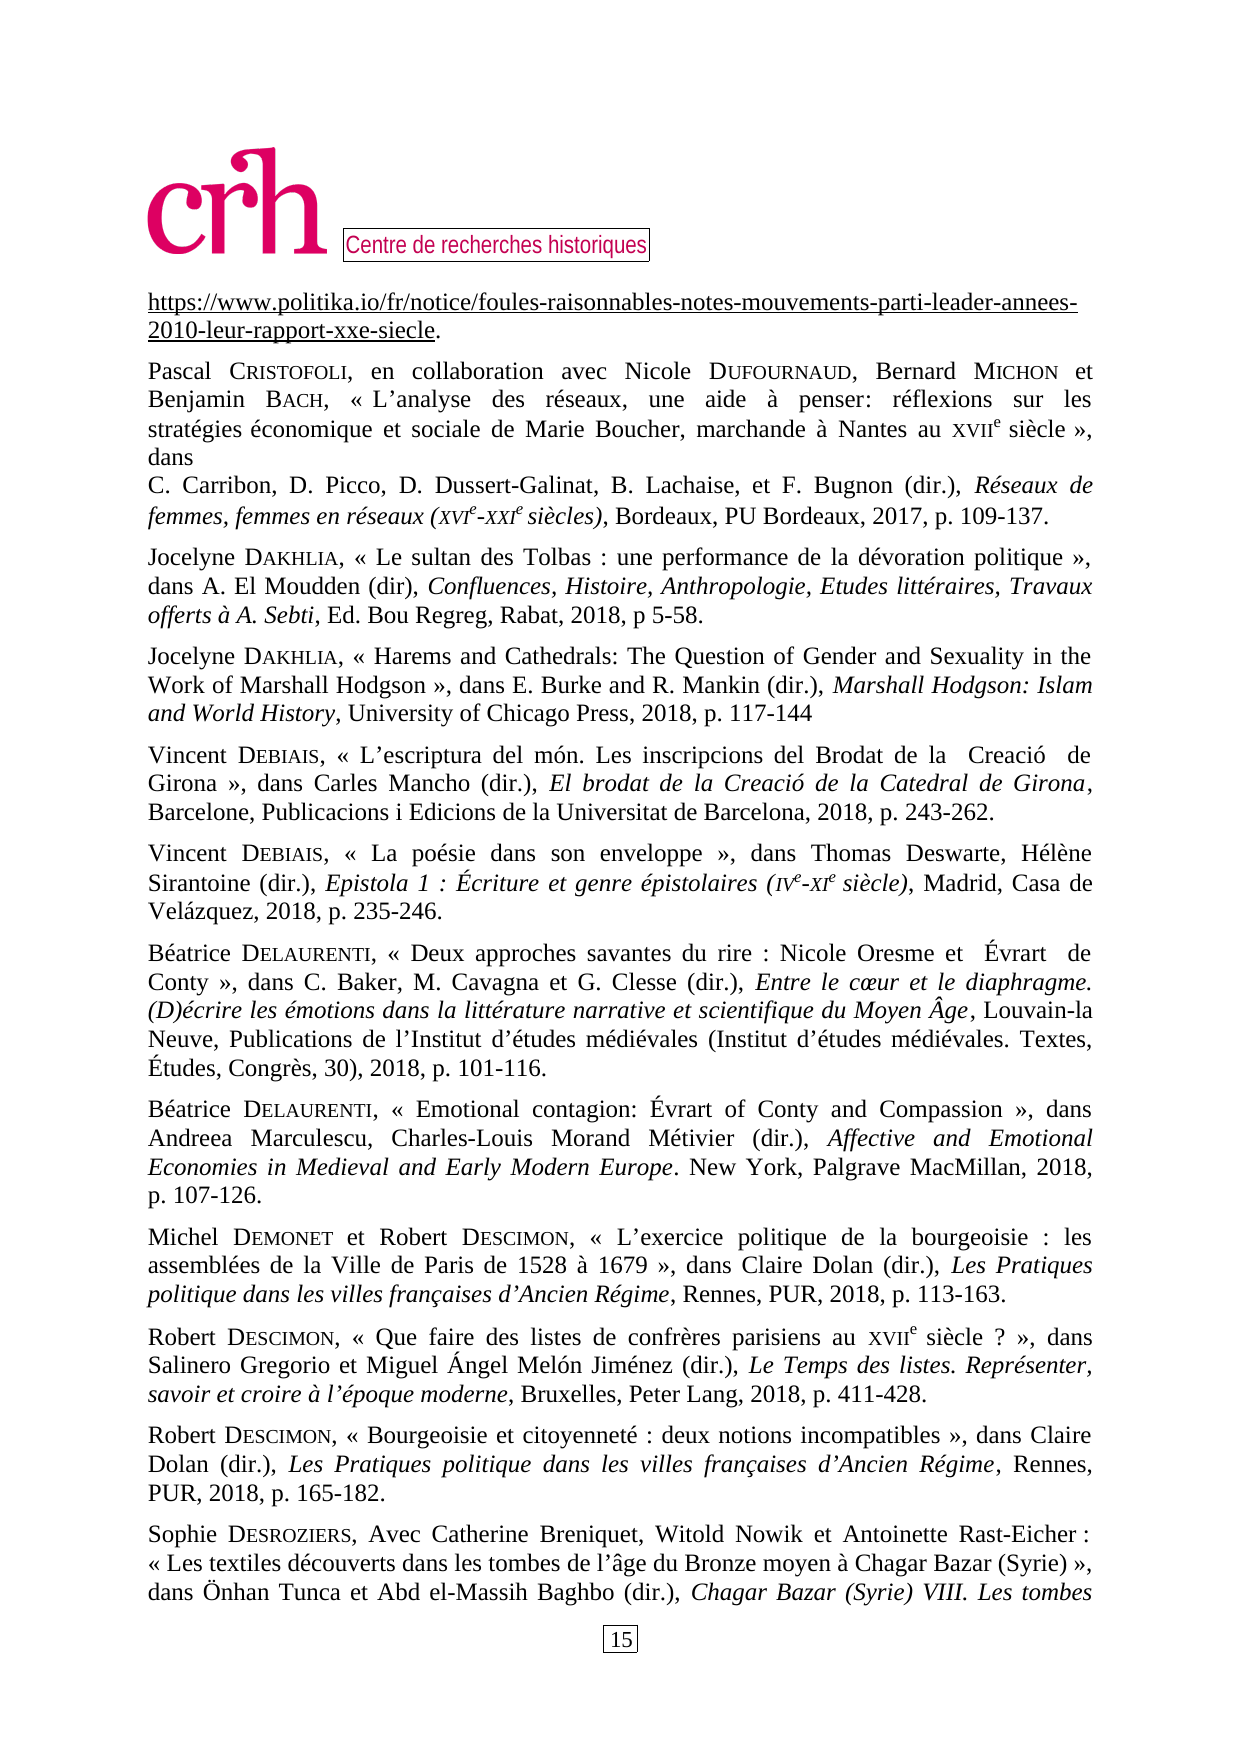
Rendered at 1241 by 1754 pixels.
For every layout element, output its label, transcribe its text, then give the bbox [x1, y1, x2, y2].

text Vincent DEBIAIS, « L’escriptura del món. Les inscripcions del Brodat de la Creació de Girona », dans Carles Mancho (dir.), El brodat de la Creació de la Catedral de Girona, Barcelone, Publicacions i Edicions de la Universitat de Barcelona, 2018, p. 243-262. [148, 740, 1093, 826]
text Robert DESCIMON, « Bourgeoisie et citoyenneté : deux notions incompatibles », dans Claire Dolan (dir.), Les Pratiques politique dans les villes françaises d’Ancien Régime, Rennes, PUR, 2018, p. 165-182. [148, 1421, 1093, 1507]
picture [147, 147, 327, 254]
text Robert DESCIMON, « Que faire des listes de confrères parisiens au XVIIe siècle ? », dans Salinero Gregorio et Miguel Ángel Melón Jiménez (dir.), Le Temps des listes. Représenter, savoir et croire à l’époque moderne, Bruxelles, Peter Lang, 2018, p. 411-428. [148, 1319, 1093, 1408]
text Béatrice DELAURENTI, « Emotional contagion: Évrart of Conty and Compassion », dans Andreea Marculescu, Charles-Louis Morand Métivier (dir.), Affective and Emotional Economies in Medieval and Early Modern Europe. New York, Palgrave MacMillan, 2018, p. 107-126. [148, 1094, 1093, 1209]
text Béatrice DELAURENTI, « Deux approches savantes du rire : Nicole Oresme et Évrart de Conty », dans C. Baker, M. Cavagna et G. Clesse (dir.), Entre le cœur et le diaphragme. (D)écrire les émotions dans la littérature narrative et scientifique du Moyen Âge, Louvain-la Neuve, Publications de l’Institut d’études médiévales (Institut d’études médiévales. Textes, Études, Congrès, 30), 2018, p. 101-116. [148, 938, 1093, 1082]
text Sophie DESROZIERS, Avec Catherine Breniquet, Witold Nowik et Antoinette Rast-Eicher : [148, 1519, 1105, 1548]
text « Les textiles découverts dans les tombes de l’âge du Bronze moyen à Chagar Bazar (Syrie) », dans Önhan Tunca et Abd el-Massih Baghbo (dir.), Chagar Bazar (Syrie) VIII. Les tombes [148, 1548, 1093, 1605]
text Michel DEMONET et Robert DESCIMON, « L’exercice politique de la bourgeoisie : les assemblées de la Ville de Paris de 1528 à 1679 », dans Claire Dolan (dir.), Les Pratiques politique dans les villes françaises d’Ancien Régime, Rennes, PUR, 2018, p. 113-163. [148, 1222, 1093, 1308]
text Jocelyne DAKHLIA, « Harems and Cathedrals: The Question of Gender and Sexuality in the Work of Marshall Hodgson », dans E. Burke and R. Mankin (dir.), Marshall Hodgson: Islam and World History, University of Chicago Press, 2018, p. 117-144 [148, 641, 1093, 727]
text Jocelyne DAKHLIA, « Le sultan des Tolbas : une performance de la dévoration politique », dans A. El Moudden (dir), Confluences, Histoire, Anthropologie, Etudes littéraires, Travaux offerts à A. Sebti, Ed. Bou Regreg, Rabat, 2018, p 5-58. [148, 542, 1093, 628]
text https://www.politika.io/fr/notice/foules-raisonnables-notes-mouvements-parti-leader-annees- [148, 287, 1078, 312]
text C. Carribon, D. Picco, D. Dussert-Galinat, B. Lachaise, et F. Bugnon (dir.), Réseaux de femmes, femmes en réseaux (XVIe-XXIe siècles), Bordeaux, PU Bordeaux, 2017, p. 109-137. [148, 471, 1093, 530]
text Vincent DEBIAIS, « La poésie dans son enveloppe », dans Thomas Deswarte, Hélène Sirantoine (dir.), Epistola 1 : Écriture et genre épistolaires (IVe-XIe siècle), Madrid, Casa de Velázquez, 2018, p. 235-246. [148, 839, 1093, 925]
text Pascal CRISTOFOLI, en collaboration avec Nicole DUFOURNAUD, Bernard MICHON et Benjamin BACH, « L’analyse des réseaux, une aide à penser : réflexions sur les stratégies économique et sociale de Marie Boucher, marchande à Nantes au XVIIe siècle », dans [148, 357, 1093, 471]
text 2010-leur-rapport-xxe-siecle. [148, 313, 1078, 344]
